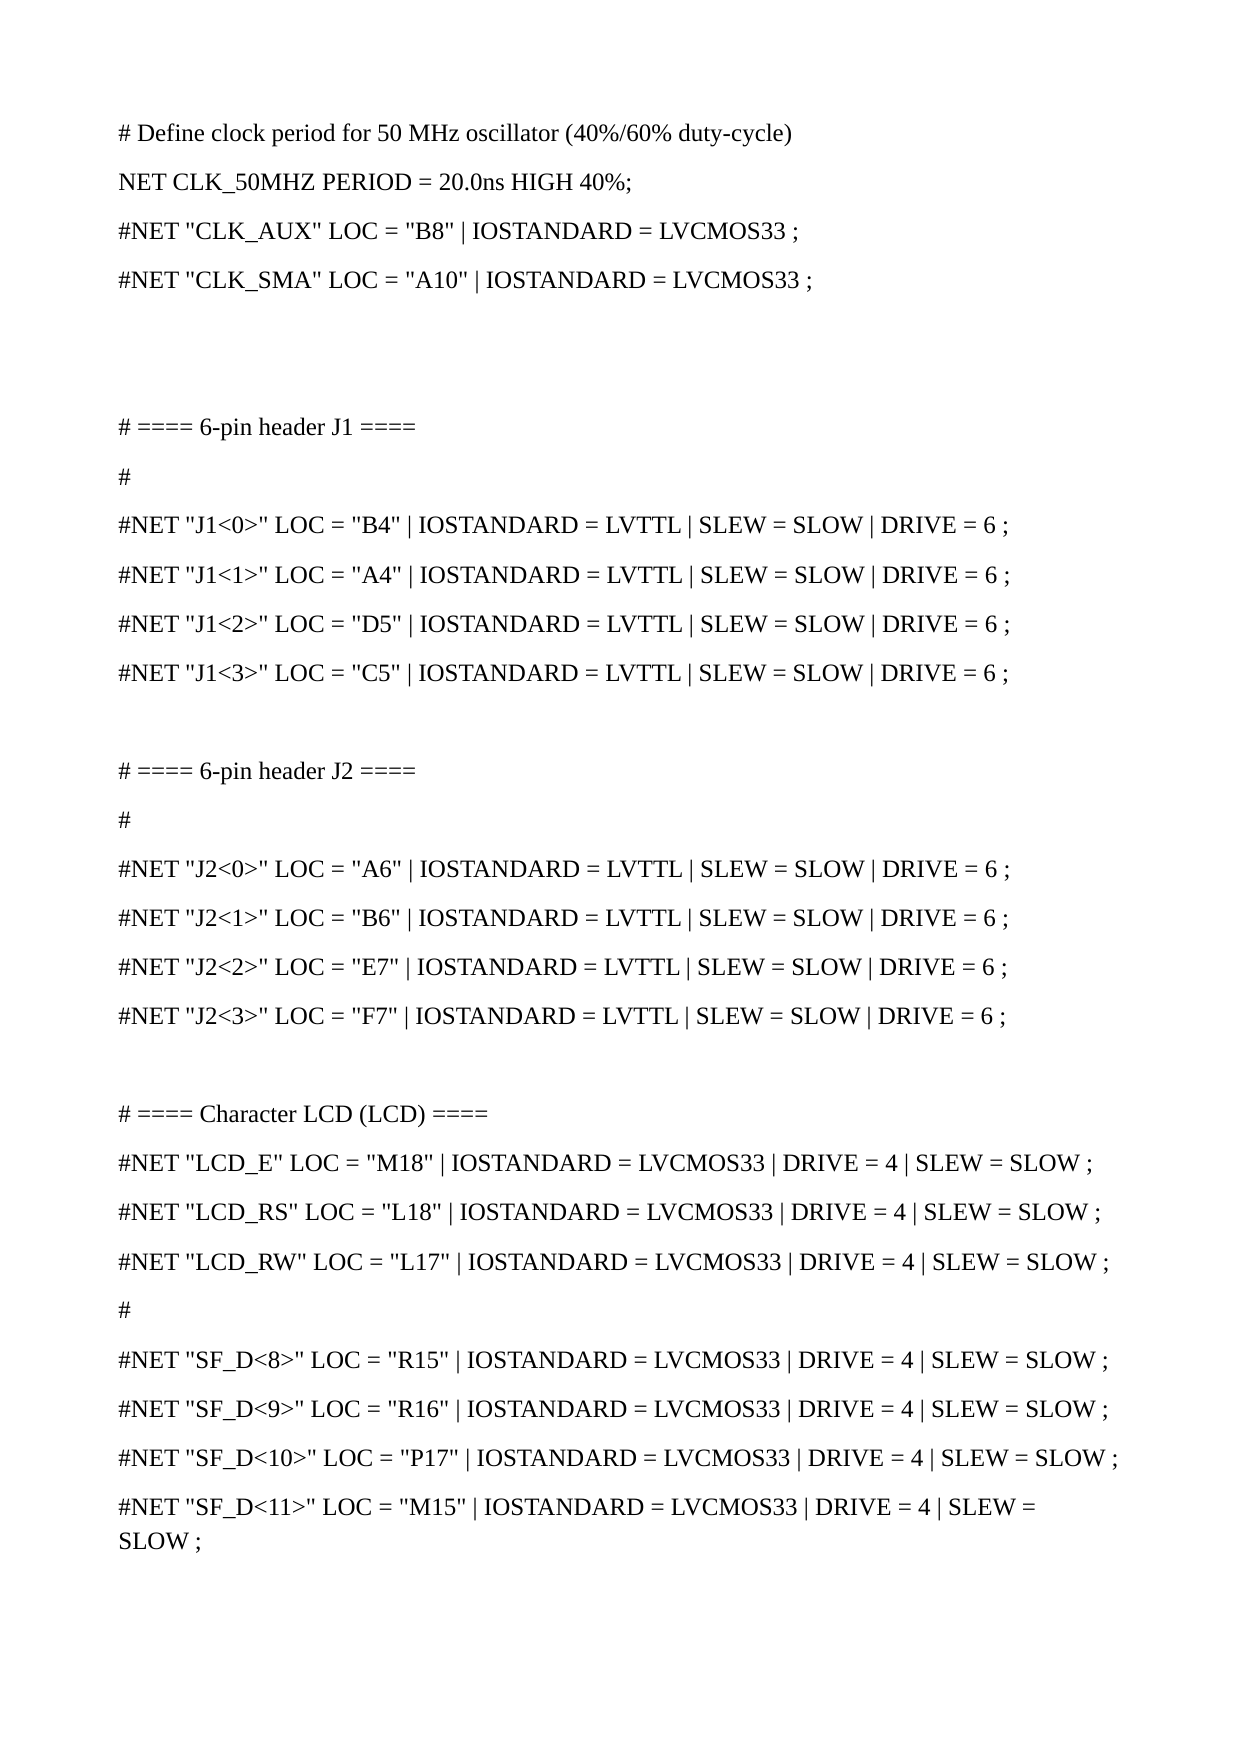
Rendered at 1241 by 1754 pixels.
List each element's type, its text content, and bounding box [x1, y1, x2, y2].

text #NET "LCD_RS" LOC = "L18" | IOSTANDARD = LVCMOS33 | DRIVE = 4 | SLEW = SLOW ; [118, 1197, 1122, 1226]
text #NET "SF_D<9>" LOC = "R16" | IOSTANDARD = LVCMOS33 | DRIVE = 4 | SLEW = SLOW ; [118, 1394, 1122, 1422]
text #NET "LCD_RW" LOC = "L17" | IOSTANDARD = LVCMOS33 | DRIVE = 4 | SLEW = SLOW ; [118, 1247, 1122, 1275]
text #NET "SF_D<8>" LOC = "R15" | IOSTANDARD = LVCMOS33 | DRIVE = 4 | SLEW = SLOW ; [118, 1345, 1122, 1373]
text NET CLK_50MHZ PERIOD = 20.0ns HIGH 40%; [118, 167, 1122, 196]
text #NET "SF_D<10>" LOC = "P17" | IOSTANDARD = LVCMOS33 | DRIVE = 4 | SLEW = SLOW ; [118, 1443, 1122, 1472]
text #NET "LCD_E" LOC = "M18" | IOSTANDARD = LVCMOS33 | DRIVE = 4 | SLEW = SLOW ; [118, 1148, 1122, 1177]
text # ==== Character LCD (LCD) ==== [118, 1099, 1122, 1128]
text #NET "J2<3>" LOC = "F7" | IOSTANDARD = LVTTL | SLEW = SLOW | DRIVE = 6 ; [118, 1001, 1122, 1030]
text #NET "J2<2>" LOC = "E7" | IOSTANDARD = LVTTL | SLEW = SLOW | DRIVE = 6 ; [118, 952, 1122, 981]
text #NET "J2<1>" LOC = "B6" | IOSTANDARD = LVTTL | SLEW = SLOW | DRIVE = 6 ; [118, 903, 1122, 932]
text #NET "CLK_SMA" LOC = "A10" | IOSTANDARD = LVCMOS33 ; [118, 265, 1122, 294]
text #NET "J1<0>" LOC = "B4" | IOSTANDARD = LVTTL | SLEW = SLOW | DRIVE = 6 ; [118, 511, 1122, 539]
text #NET "CLK_AUX" LOC = "B8" | IOSTANDARD = LVCMOS33 ; [118, 216, 1122, 245]
text # [118, 805, 1122, 834]
text # [118, 462, 1122, 490]
text # [118, 1296, 1122, 1324]
text # Define clock period for 50 MHz oscillator (40%/60% duty-cycle) [118, 118, 1122, 147]
text #NET "SF_D<11>" LOC = "M15" | IOSTANDARD = LVCMOS33 | DRIVE = 4 | SLEW = SLOW ; [118, 1492, 1122, 1555]
text #NET "J1<3>" LOC = "C5" | IOSTANDARD = LVTTL | SLEW = SLOW | DRIVE = 6 ; [118, 658, 1122, 687]
text # ==== 6-pin header J1 ==== [118, 412, 1122, 441]
text #NET "J1<2>" LOC = "D5" | IOSTANDARD = LVTTL | SLEW = SLOW | DRIVE = 6 ; [118, 609, 1122, 637]
text #NET "J2<0>" LOC = "A6" | IOSTANDARD = LVTTL | SLEW = SLOW | DRIVE = 6 ; [118, 854, 1122, 883]
text #NET "J1<1>" LOC = "A4" | IOSTANDARD = LVTTL | SLEW = SLOW | DRIVE = 6 ; [118, 560, 1122, 588]
text # ==== 6-pin header J2 ==== [118, 756, 1122, 785]
